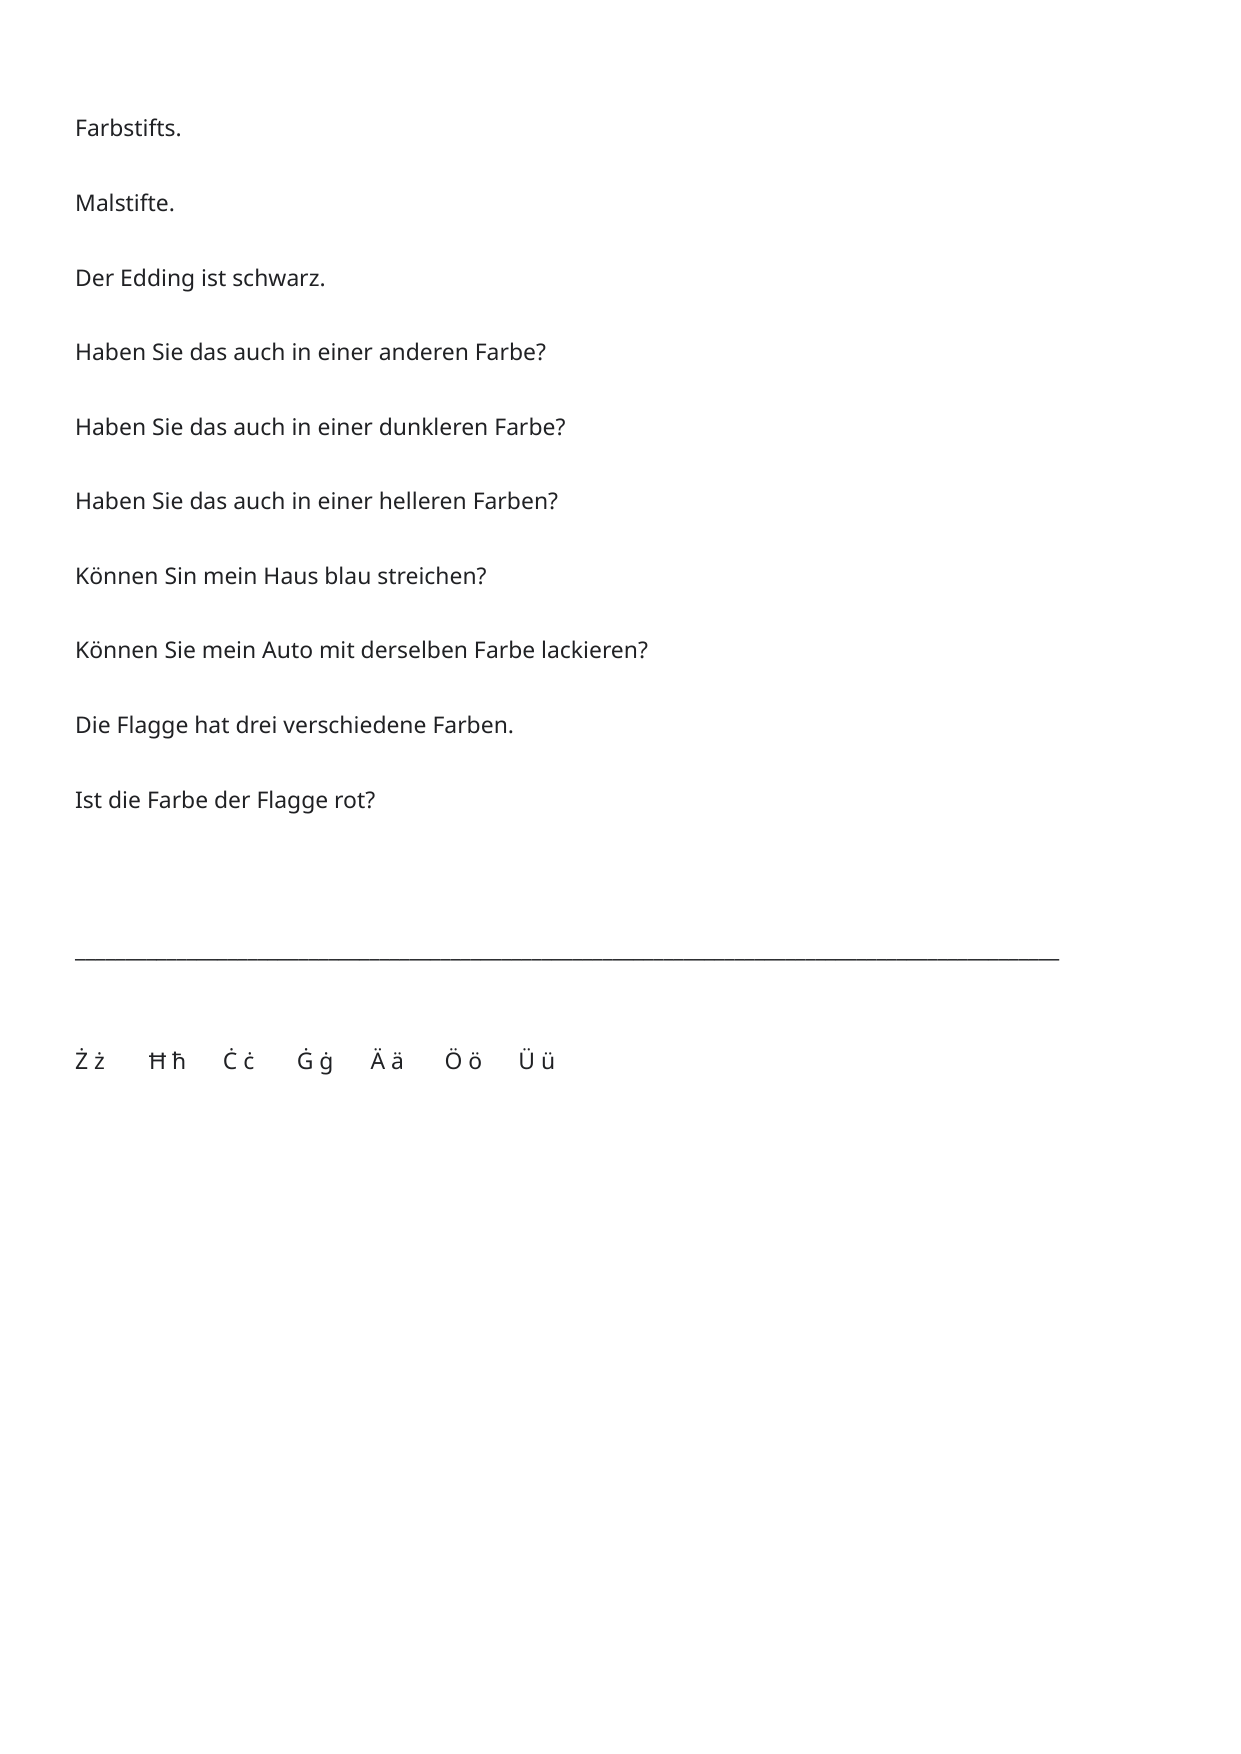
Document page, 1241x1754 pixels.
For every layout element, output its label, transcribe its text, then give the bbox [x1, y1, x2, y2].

text Malstifte. [75, 187, 1165, 218]
text Können Sie mein Auto mit derselben Farbe lackieren? [75, 634, 1165, 666]
text Haben Sie das auch in einer dunkleren Farbe? [75, 411, 1165, 442]
text Können Sin mein Haus blau streichen? [75, 560, 1165, 591]
text _________________________________________________________________________________________________ [75, 933, 1165, 964]
text Haben Sie das auch in einer anderen Farbe? [75, 336, 1165, 367]
text Ż ż Ħ ħ Ċ ċ Ġ ġ Ä ä Ö ö Ü ü [75, 1044, 1165, 1076]
text Die Flagge hat drei verschiedene Farben. [75, 709, 1165, 740]
text Haben Sie das auch in einer helleren Farben? [75, 485, 1165, 516]
text Farbstifts. [75, 112, 1165, 143]
text Ist die Farbe der Flagge rot? [75, 783, 1165, 815]
text Der Edding ist schwarz. [75, 261, 1165, 293]
